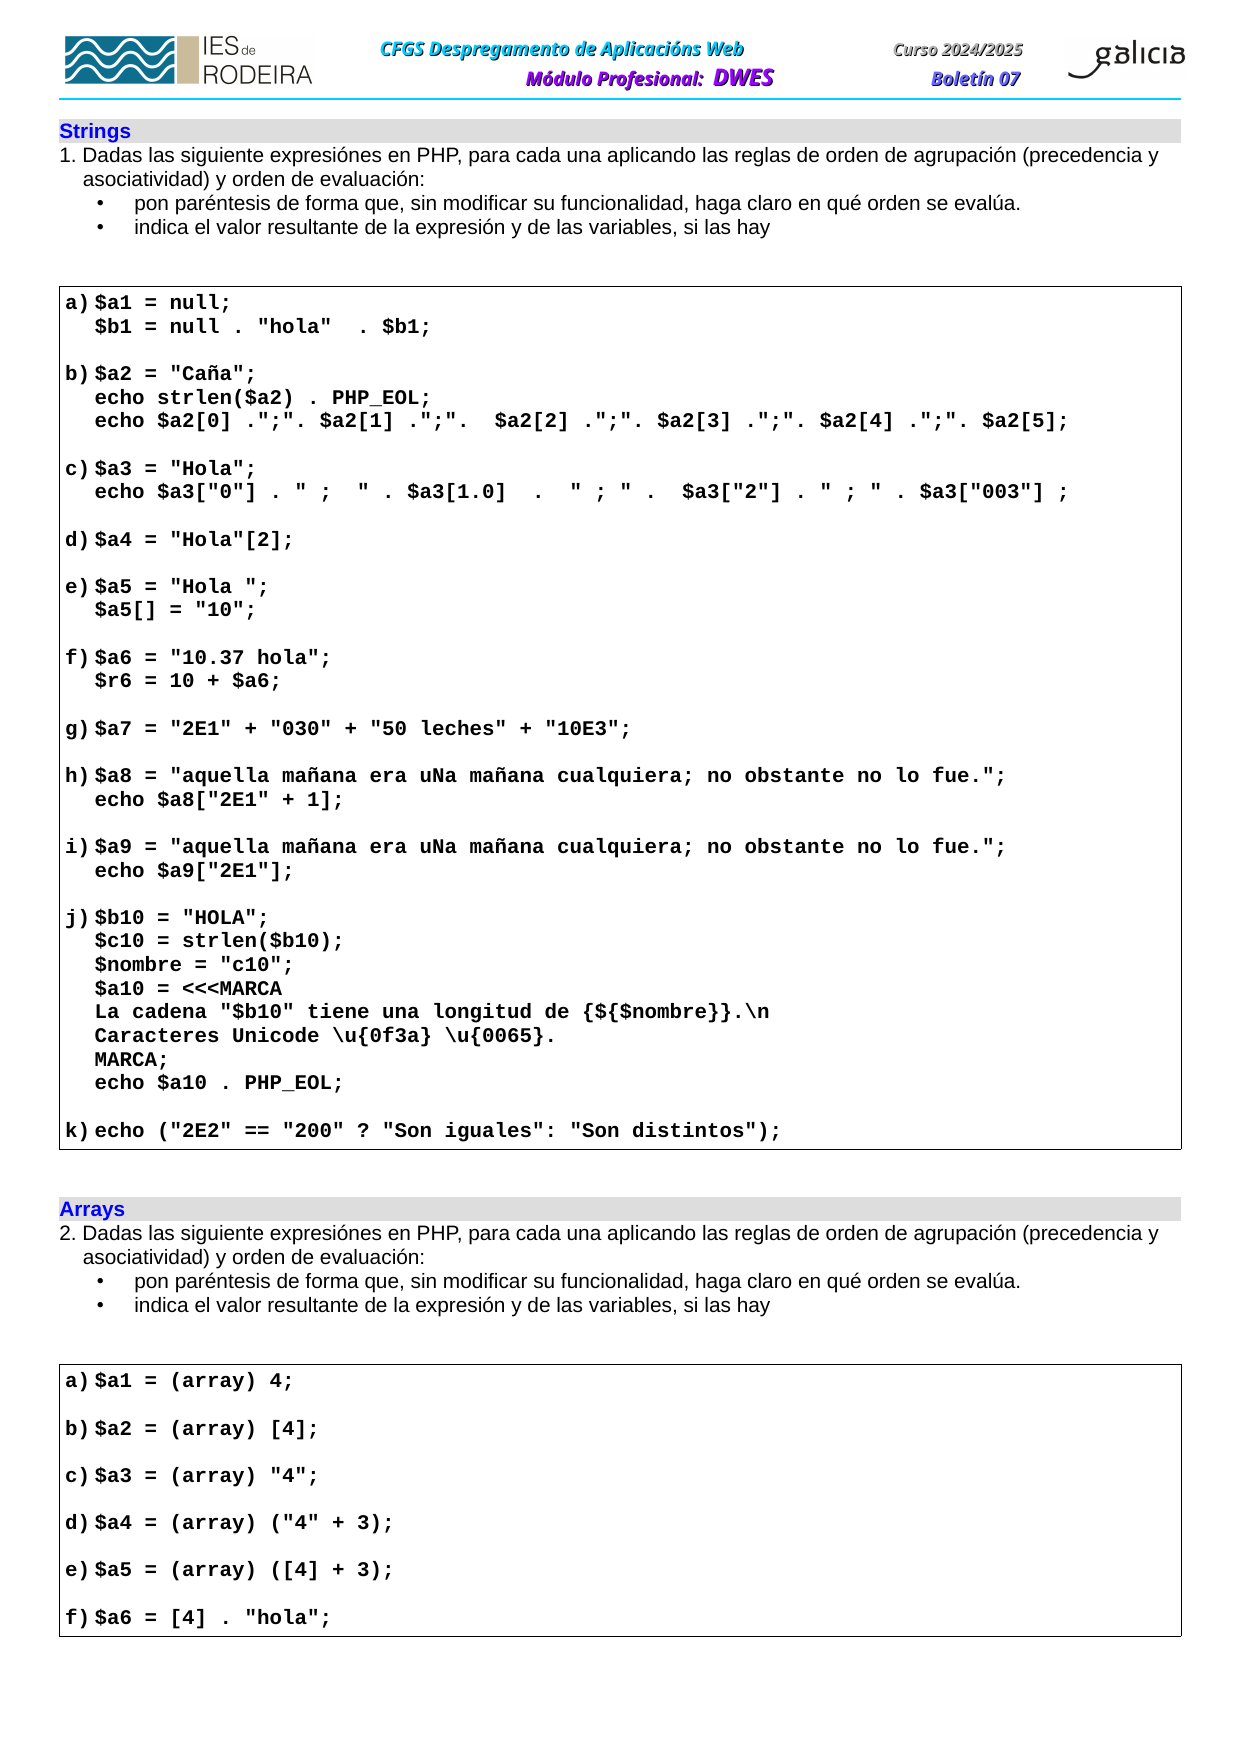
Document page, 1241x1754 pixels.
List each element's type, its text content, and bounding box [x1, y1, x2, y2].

list pon paréntesis de forma que, sin modificar su funcionalidad, haga claro en qué orden se evalúa. [97, 1269, 1181, 1293]
picture [64, 35, 315, 85]
list indica el valor resultante de la expresión y de las variables, si las hay [97, 215, 1181, 239]
list pon paréntesis de forma que, sin modificar su funcionalidad, haga claro en qué orden se evalúa. [97, 191, 1181, 215]
text 1. Dadas las siguiente expresiónes en PHP, para cada una aplicando las reglas de orden de agrupación (precedencia y asociatividad) y orden de evaluación: [59, 143, 1181, 191]
text Arrays [59, 1197, 1181, 1221]
text Strings [59, 119, 1181, 143]
picture [1069, 37, 1190, 82]
table_header $a1 = null; $b1 = null . "hola" . $b1; $a2 = "Caña"; echo strlen($a2) . PHP_EOL; echo $a2[0] .";". $a2[1] .";". $a2[2] .";". $a2[3] .";". $a2[4] .";". $a2[5]; $a3 = "Hola"; echo $a3["0"] . " ; " . $a3[1.0] . " ; " . $a3["2"] . " ; " . $a3["003"] ; $a4 = "Hola"[2]; $a5 = "Hola "; $a5[] = "10"; $a6 = "10.37 hola"; $r6 = 10 + $a6; $a7 = "2E1" + "030" + "50 leches" + "10E3"; $a8 = "aquella mañana era uNa mañana cualquiera; no obstante no lo fue."; echo $a8["2E1" + 1]; $a9 = "aquella mañana era uNa mañana cualquiera; no obstante no lo fue."; echo $a9["2E1"]; $b10 = "HOLA"; $c10 = strlen($b10); $nombre = "c10"; $a10 = <<<MARCA La cadena "$b10" tiene una longitud de {${$nombre}}.\n Caracteres Unicode \u{0f3a} \u{0065}. MARCA; echo $a10 . PHP_EOL; echo ("2E2" == "200" ? "Son iguales": "Son distintos"); [60, 287, 1181, 1149]
text 2. Dadas las siguiente expresiónes en PHP, para cada una aplicando las reglas de orden de agrupación (precedencia y asociatividad) y orden de evaluación: [59, 1221, 1181, 1269]
list indica el valor resultante de la expresión y de las variables, si las hay [97, 1293, 1181, 1317]
table_header $a1 = (array) 4; $a2 = (array) [4]; $a3 = (array) "4"; $a4 = (array) ("4" + 3); $a5 = (array) ([4] + 3); $a6 = [4] . "hola"; $a7 = array ("H", "o", 6 => "l", "a"); echo implode("", $a7) . PHP_EOL; $a8 = ["H", "o", "l", "a"]; $a8[] = "s"; $a8[] = " a todas"; echo implode("", $a8) . PHP_EOL; $a9 = "Hola"; $b9 = $a9; unset($a9); echo $b9 . PHP_EOL; $a10 = ("Hola")[2]; $a11 = (2345 . "")[2]; $a12 = [ [1, 2, 3, 4], ["a", "b"], ["x", "HOLA", "z"], [[1, 2 ,3], ['implode', 5, 6]] ]; echo $a12[3][0][2] . PHP_EOL; echo $a12[2][1][2] . PHP_EOL; echo $a12[3][1][0]($a12[2]) . PHP_EOL; // Nota: // $funcion = $a12[3][1][0]; // $r12 = $funcion($a12[2]); $a13 = array(); echo "hola" . $a13['noexiste']; [60, 1365, 1181, 1636]
